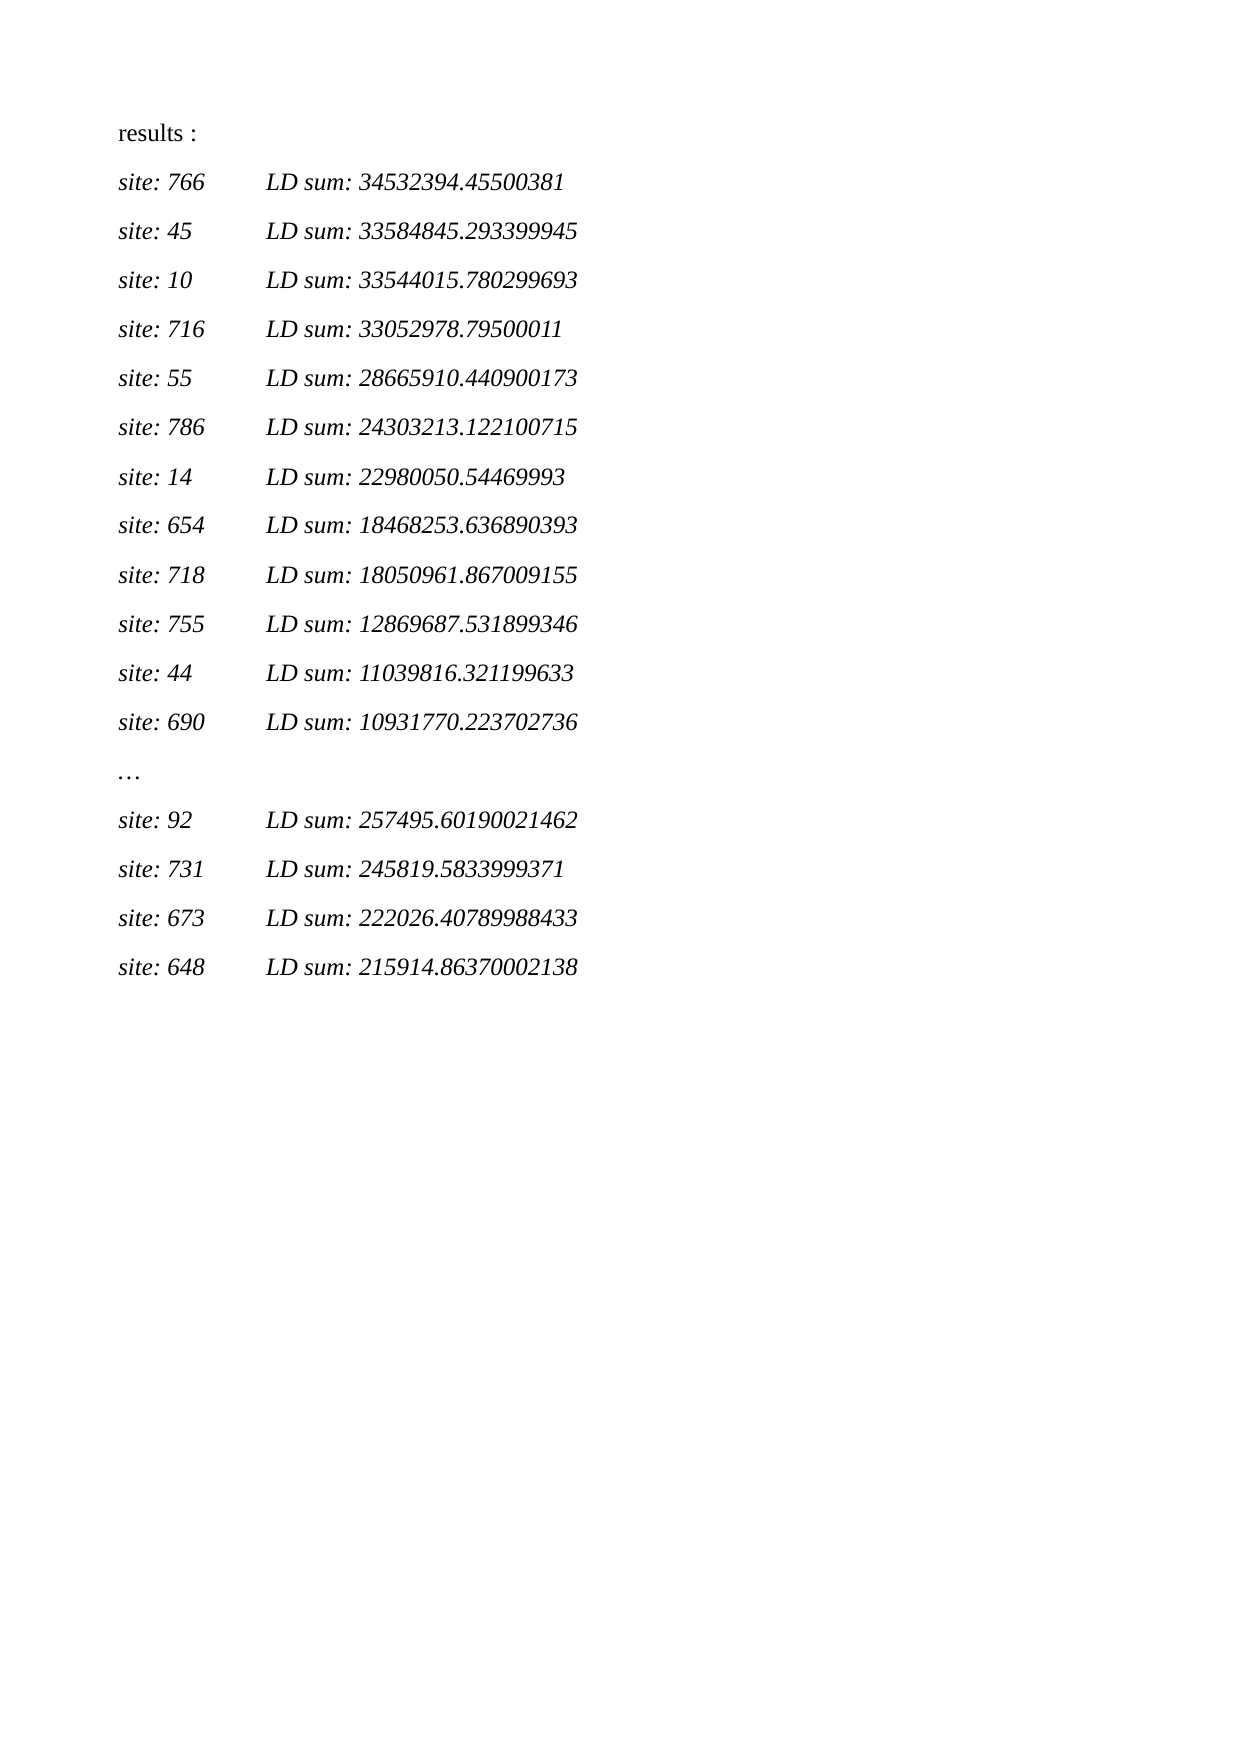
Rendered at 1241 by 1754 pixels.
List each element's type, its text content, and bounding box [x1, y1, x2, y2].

text site: 766 LD sum: 34532394.45500381 [118, 167, 1122, 196]
text site: 718 LD sum: 18050961.867009155 [118, 560, 1122, 588]
text site: 731 LD sum: 245819.5833999371 [118, 854, 1122, 883]
text site: 654 LD sum: 18468253.636890393 [118, 511, 1122, 539]
text site: 44 LD sum: 11039816.321199633 [118, 658, 1122, 687]
text site: 92 LD sum: 257495.60190021462 [118, 805, 1122, 834]
text site: 786 LD sum: 24303213.122100715 [118, 412, 1122, 441]
text site: 690 LD sum: 10931770.223702736 [118, 707, 1122, 736]
text site: 755 LD sum: 12869687.531899346 [118, 609, 1122, 637]
text site: 14 LD sum: 22980050.54469993 [118, 462, 1122, 490]
text site: 673 LD sum: 222026.40789988433 [118, 903, 1122, 932]
text site: 55 LD sum: 28665910.440900173 [118, 363, 1122, 392]
text … [118, 756, 1122, 785]
text site: 10 LD sum: 33544015.780299693 [118, 265, 1122, 294]
text site: 716 LD sum: 33052978.79500011 [118, 314, 1122, 343]
text site: 45 LD sum: 33584845.293399945 [118, 216, 1122, 245]
text results : [118, 118, 1122, 147]
text site: 648 LD sum: 215914.86370002138 [118, 952, 1122, 981]
